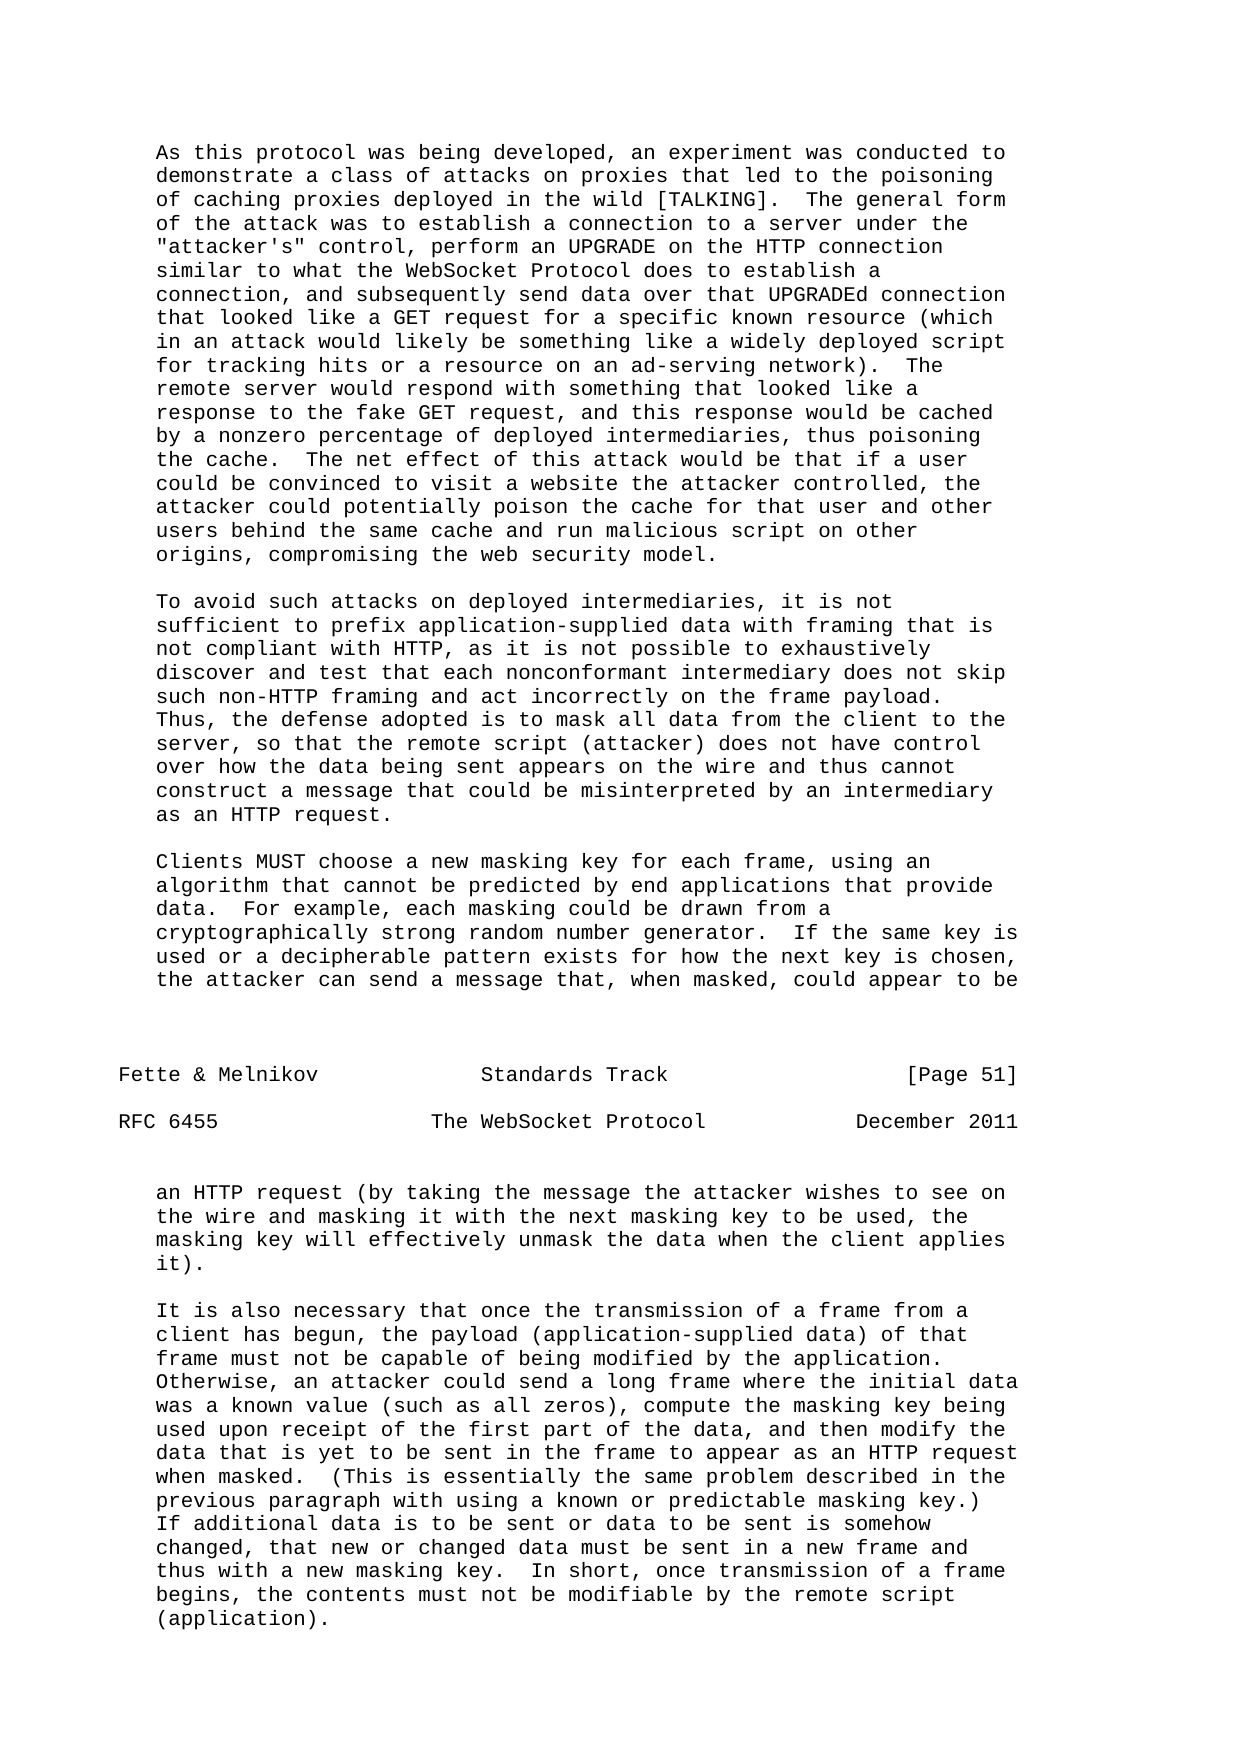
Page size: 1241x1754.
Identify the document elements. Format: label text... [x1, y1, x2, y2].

text cryptographically strong random number generator. If the same key is [118, 922, 1122, 946]
text the cache. The net effect of this attack would be that if a user [118, 449, 1122, 473]
text as an HTTP request. [118, 804, 1122, 827]
text previous paragraph with using a known or predictable masking key.) [118, 1489, 1122, 1513]
text Clients MUST choose a new masking key for each frame, using an [118, 851, 1122, 875]
text client has begun, the payload (application-supplied data) of that [118, 1324, 1122, 1348]
text that looked like a GET request for a specific known resource (which [118, 307, 1122, 331]
text was a known value (such as all zeros), compute the masking key being [118, 1395, 1122, 1419]
text "attacker's" control, perform an UPGRADE on the HTTP connection [118, 236, 1122, 260]
text could be convinced to visit a website the attacker controlled, the [118, 473, 1122, 496]
text data that is yet to be sent in the frame to appear as an HTTP request [118, 1442, 1122, 1466]
text To avoid such attacks on deployed intermediaries, it is not [118, 591, 1122, 615]
text origins, compromising the web security model. [118, 544, 1122, 567]
text discover and test that each nonconformant intermediary does not skip [118, 662, 1122, 686]
text algorithm that cannot be predicted by end applications that provide [118, 875, 1122, 898]
text data. For example, each masking could be drawn from a [118, 898, 1122, 922]
text Thus, the defense adopted is to mask all data from the client to the [118, 709, 1122, 733]
text used upon receipt of the first part of the data, and then modify the [118, 1419, 1122, 1442]
text Fette & Melnikov Standards Track [Page 51] [118, 1064, 1122, 1088]
text users behind the same cache and run malicious script on other [118, 520, 1122, 544]
text remote server would respond with something that looked like a [118, 378, 1122, 402]
text response to the fake GET request, and this response would be cached [118, 402, 1122, 426]
text for tracking hits or a resource on an ad-serving network). The [118, 354, 1122, 378]
text similar to what the WebSocket Protocol does to establish a [118, 260, 1122, 284]
text of the attack was to establish a connection to a server under the [118, 213, 1122, 236]
text If additional data is to be sent or data to be sent is somehow [118, 1513, 1122, 1537]
text when masked. (This is essentially the same problem described in the [118, 1466, 1122, 1489]
text changed, that new or changed data must be sent in a new frame and [118, 1537, 1122, 1561]
text such non-HTTP framing and act incorrectly on the frame payload. [118, 686, 1122, 709]
text the wire and masking it with the next masking key to be used, the [118, 1206, 1122, 1229]
text As this protocol was being developed, an experiment was conducted to [118, 142, 1122, 165]
text sufficient to prefix application-supplied data with framing that is [118, 615, 1122, 638]
text construct a message that could be misinterpreted by an intermediary [118, 780, 1122, 804]
text in an attack would likely be something like a widely deployed script [118, 331, 1122, 354]
text frame must not be capable of being modified by the application. [118, 1348, 1122, 1371]
text it). [118, 1253, 1122, 1277]
text RFC 6455 The WebSocket Protocol December 2011 [118, 1111, 1122, 1135]
text not compliant with HTTP, as it is not possible to exhaustively [118, 638, 1122, 662]
text connection, and subsequently send data over that UPGRADEd connection [118, 284, 1122, 307]
text over how the data being sent appears on the wire and thus cannot [118, 757, 1122, 780]
text begins, the contents must not be modifiable by the remote script [118, 1584, 1122, 1608]
text It is also necessary that once the transmission of a frame from a [118, 1300, 1122, 1324]
text used or a decipherable pattern exists for how the next key is chosen, [118, 946, 1122, 969]
text (application). [118, 1608, 1122, 1631]
text an HTTP request (by taking the message the attacker wishes to see on [118, 1182, 1122, 1206]
text demonstrate a class of attacks on proxies that led to the poisoning [118, 165, 1122, 189]
text the attacker can send a message that, when masked, could appear to be [118, 969, 1122, 993]
text by a nonzero percentage of deployed intermediaries, thus poisoning [118, 426, 1122, 449]
text Otherwise, an attacker could send a long frame where the initial data [118, 1371, 1122, 1395]
text server, so that the remote script (attacker) does not have control [118, 733, 1122, 757]
text of caching proxies deployed in the wild [TALKING]. The general form [118, 189, 1122, 213]
text attacker could potentially poison the cache for that user and other [118, 496, 1122, 520]
text thus with a new masking key. In short, once transmission of a frame [118, 1561, 1122, 1584]
text masking key will effectively unmask the data when the client applies [118, 1229, 1122, 1253]
